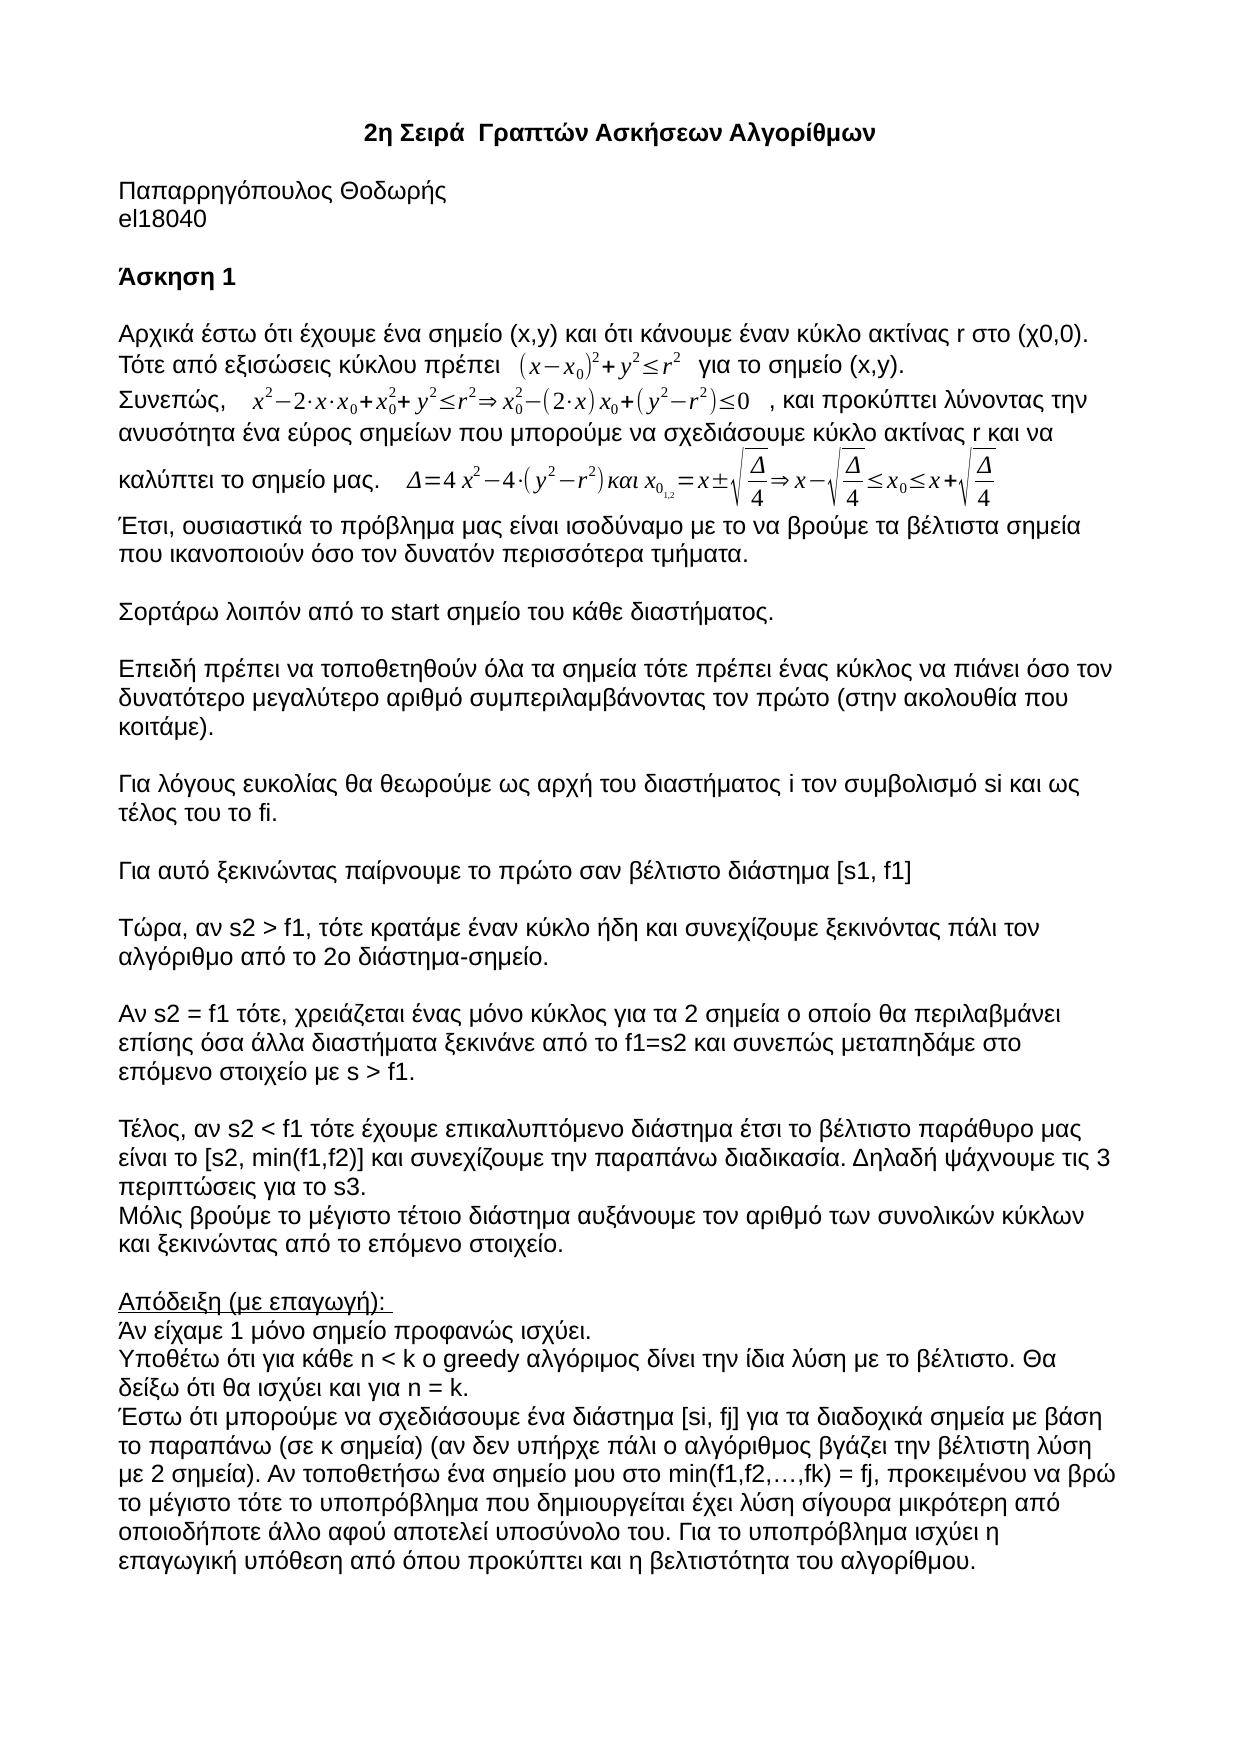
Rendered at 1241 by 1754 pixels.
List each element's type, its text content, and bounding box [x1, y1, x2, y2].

text Τότε από εξισώσεις κύκλου πρέπειγια το σημείο (x,y). [118, 348, 1122, 383]
text Υποθέτω ότι για κάθε n < k ο greedy αλγόριμος δίνει την ίδια λύση με το βέλτιστο. Θα δείξω ότι θα ισχύει και για n = k. [118, 1344, 1122, 1402]
text Άσκηση 1 [118, 262, 1122, 291]
text Αρχικά έστω ότι έχουμε ένα σημείο (x,y) και ότι κάνουμε έναν κύκλο ακτίνας r στο (χ0,0). [118, 319, 1122, 348]
text Απόδειξη (με επαγωγή): [118, 1287, 1122, 1316]
text el18040 [118, 204, 1122, 233]
text Παπαρρηγόπουλος Θοδωρής [118, 176, 1122, 204]
text Έστω ότι μπορούμε να σχεδιάσουμε ένα διάστημα [si, fj] για τα διαδοχικά σημεία με βάση το παραπάνω (σε κ σημεία) (αν δεν υπήρχε πάλι ο αλγόριθμος βγάζει την βέλτιστη λύση με 2 σημεία). Αν τοποθετήσω ένα σημείο μου στο min(f1,f2,…,fk) = fj, προκειμένου να βρώ το μέγιστο τότε το υποπρόβλημα που δημιουργείται έχει λύση σίγουρα μικρότερη από οποιοδήποτε άλλο αφού αποτελεί υποσύνολο του. Για το υποπρόβλημα ισχύει η επαγωγική υπόθεση από όπου προκύπτει και η βελτιστότητα του αλγορίθμου. [118, 1402, 1122, 1574]
text 2η Σειρά Γραπτών Ασκήσεων Αλγορίθμων [118, 118, 1122, 147]
text Για αυτό ξεκινώντας παίρνουμε το πρώτο σαν βέλτιστο διάστημα [s1, f1] [118, 856, 1122, 884]
text Για λόγους ευκολίας θα θεωρούμε ως αρχή του διαστήματος i τον συμβολισμό si και ως τέλος του το fi. [118, 769, 1122, 827]
text Μόλις βρούμε το μέγιστο τέτοιο διάστημα αυξάνουμε τον αριθμό των συνολικών κύκλων και ξεκινώντας από το επόμενο στοιχείο. [118, 1201, 1122, 1258]
text Αν s2 = f1 τότε, χρειάζεται ένας μόνο κύκλος για τα 2 σημεία ο οποίο θα περιλαβμάνει επίσης όσα άλλα διαστήματα ξεκινάνε από το f1=s2 και συνεπώς μεταπηδάμε στο επόμενο στοιχείο με s > f1. [118, 999, 1122, 1086]
text Συνεπώς, , και προκύπτει λύνοντας την ανυσότητα ένα εύρος σημείων που μπορούμε να σχεδιάσουμε κύκλο ακτίνας r και να καλύπτει το σημείο μας. [118, 383, 1122, 511]
text Επειδή πρέπει να τοποθετηθούν όλα τα σημεία τότε πρέπει ένας κύκλος να πιάνει όσο τον δυνατότερο μεγαλύτερο αριθμό συμπεριλαμβάνοντας τον πρώτο (στην ακολουθία που κοιτάμε). [118, 654, 1122, 741]
text Έτσι, ουσιαστικά το πρόβλημα μας είναι ισοδύναμο με το να βρούμε τα βέλτιστα σημεία που ικανοποιούν όσο τον δυνατόν περισσότερα τμήματα. [118, 511, 1122, 568]
text Τέλος, αν s2 < f1 τότε έχουμε επικαλυπτόμενο διάστημα έτσι το βέλτιστο παράθυρο μας είναι το [s2, min(f1,f2)] και συνεχίζουμε την παραπάνω διαδικασία. Δηλαδή ψάχνουμε τις 3 περιπτώσεις για το s3. [118, 1114, 1122, 1201]
text Τώρα, αν s2 > f1, τότε κρατάμε έναν κύκλο ήδη και συνεχίζουμε ξεκινόντας πάλι τον αλγόριθμο από το 2ο διάστημα-σημείο. [118, 913, 1122, 971]
text Σορτάρω λοιπόν από το start σημείο του κάθε διαστήματος. [118, 597, 1122, 626]
text Άν είχαμε 1 μόνο σημείο προφανώς ισχύει. [118, 1316, 1122, 1344]
